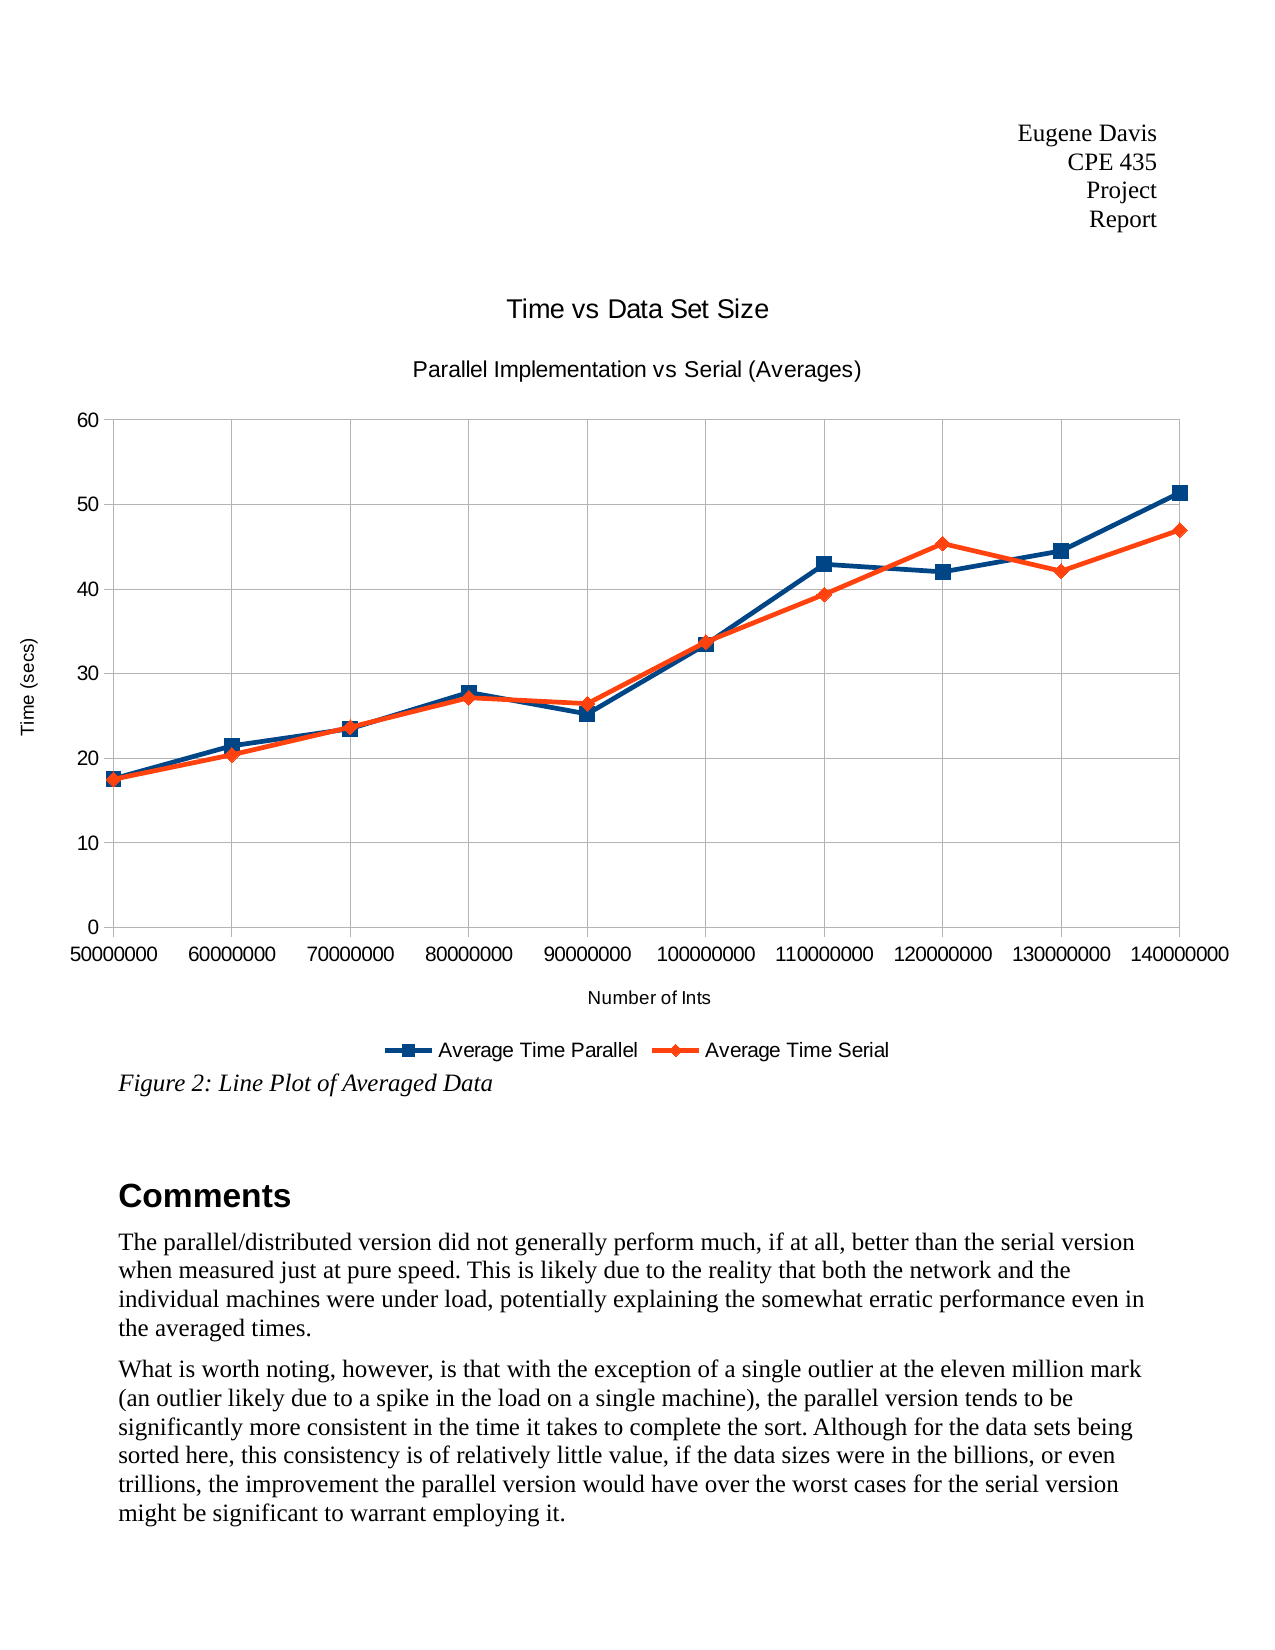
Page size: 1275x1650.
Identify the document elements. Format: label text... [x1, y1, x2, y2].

text Figure 2: Line Plot of Averaged Data [118, 1069, 1157, 1097]
text What is worth noting, however, is that with the exception of a single outlier at the eleven million mark (an outlier likely due to a spike in the load on a single machine), the parallel version tends to be significantly more consistent in the time it takes to complete the sort. Although for the data sets being sorted here, this consistency is of relatively little value, if the data sizes were in the billions, or even trillions, the improvement the parallel version would have over the worst cases for the serial version might be significant to warrant employing it. [118, 1354, 1157, 1527]
subtitle Comments [118, 1176, 1157, 1214]
text The parallel/distributed version did not generally perform much, if at all, better than the serial version when measured just at pure speed. This is likely due to the reality that both the network and the individual machines were under load, potentially explaining the somewhat erratic performance even in the averaged times. [118, 1227, 1157, 1342]
